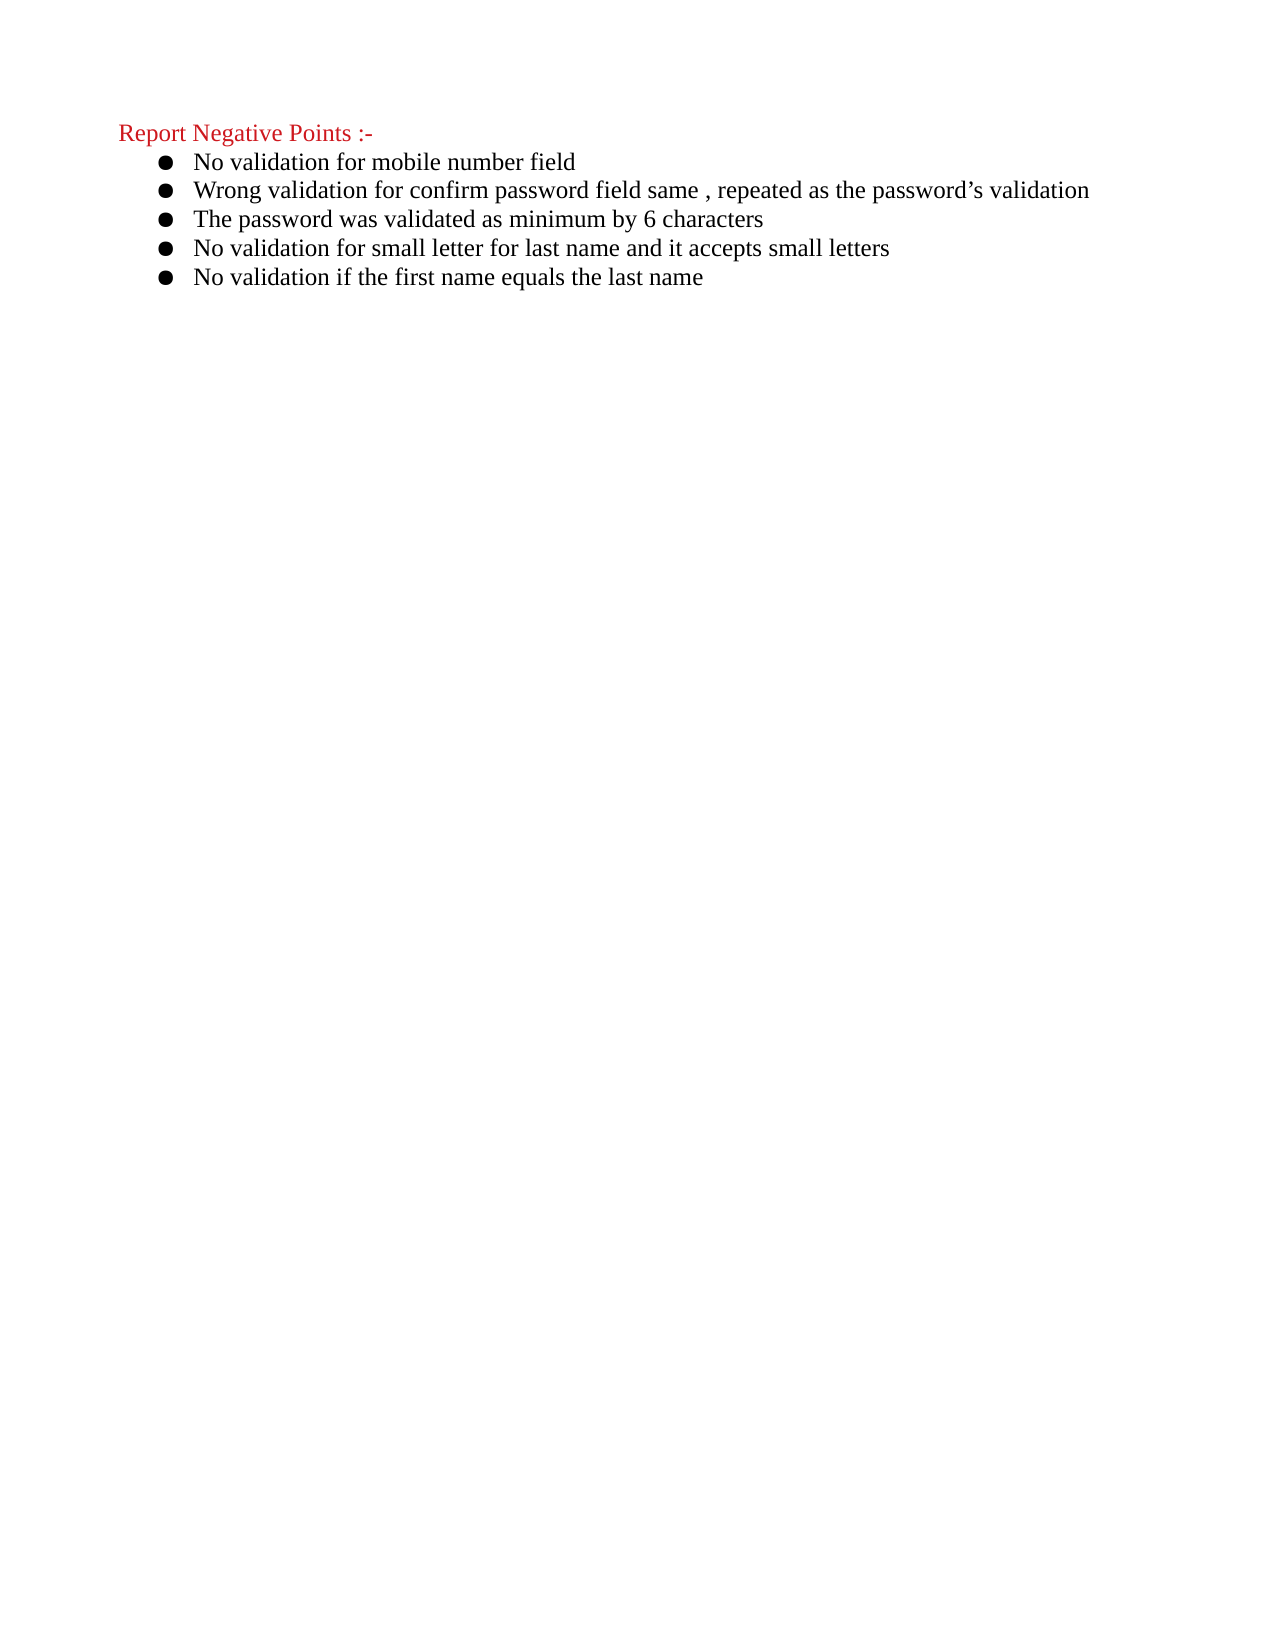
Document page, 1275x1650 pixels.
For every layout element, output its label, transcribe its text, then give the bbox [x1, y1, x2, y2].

list No validation for mobile number field [156, 147, 1157, 176]
list No validation for small letter for last name and it accepts small letters [156, 233, 1157, 262]
text Report Negative Points :- [118, 118, 1157, 147]
list No validation if the first name equals the last name [156, 262, 1157, 291]
list Wrong validation for confirm password field same , repeated as the password’s validation [156, 176, 1157, 204]
list The password was validated as minimum by 6 characters [156, 204, 1157, 233]
